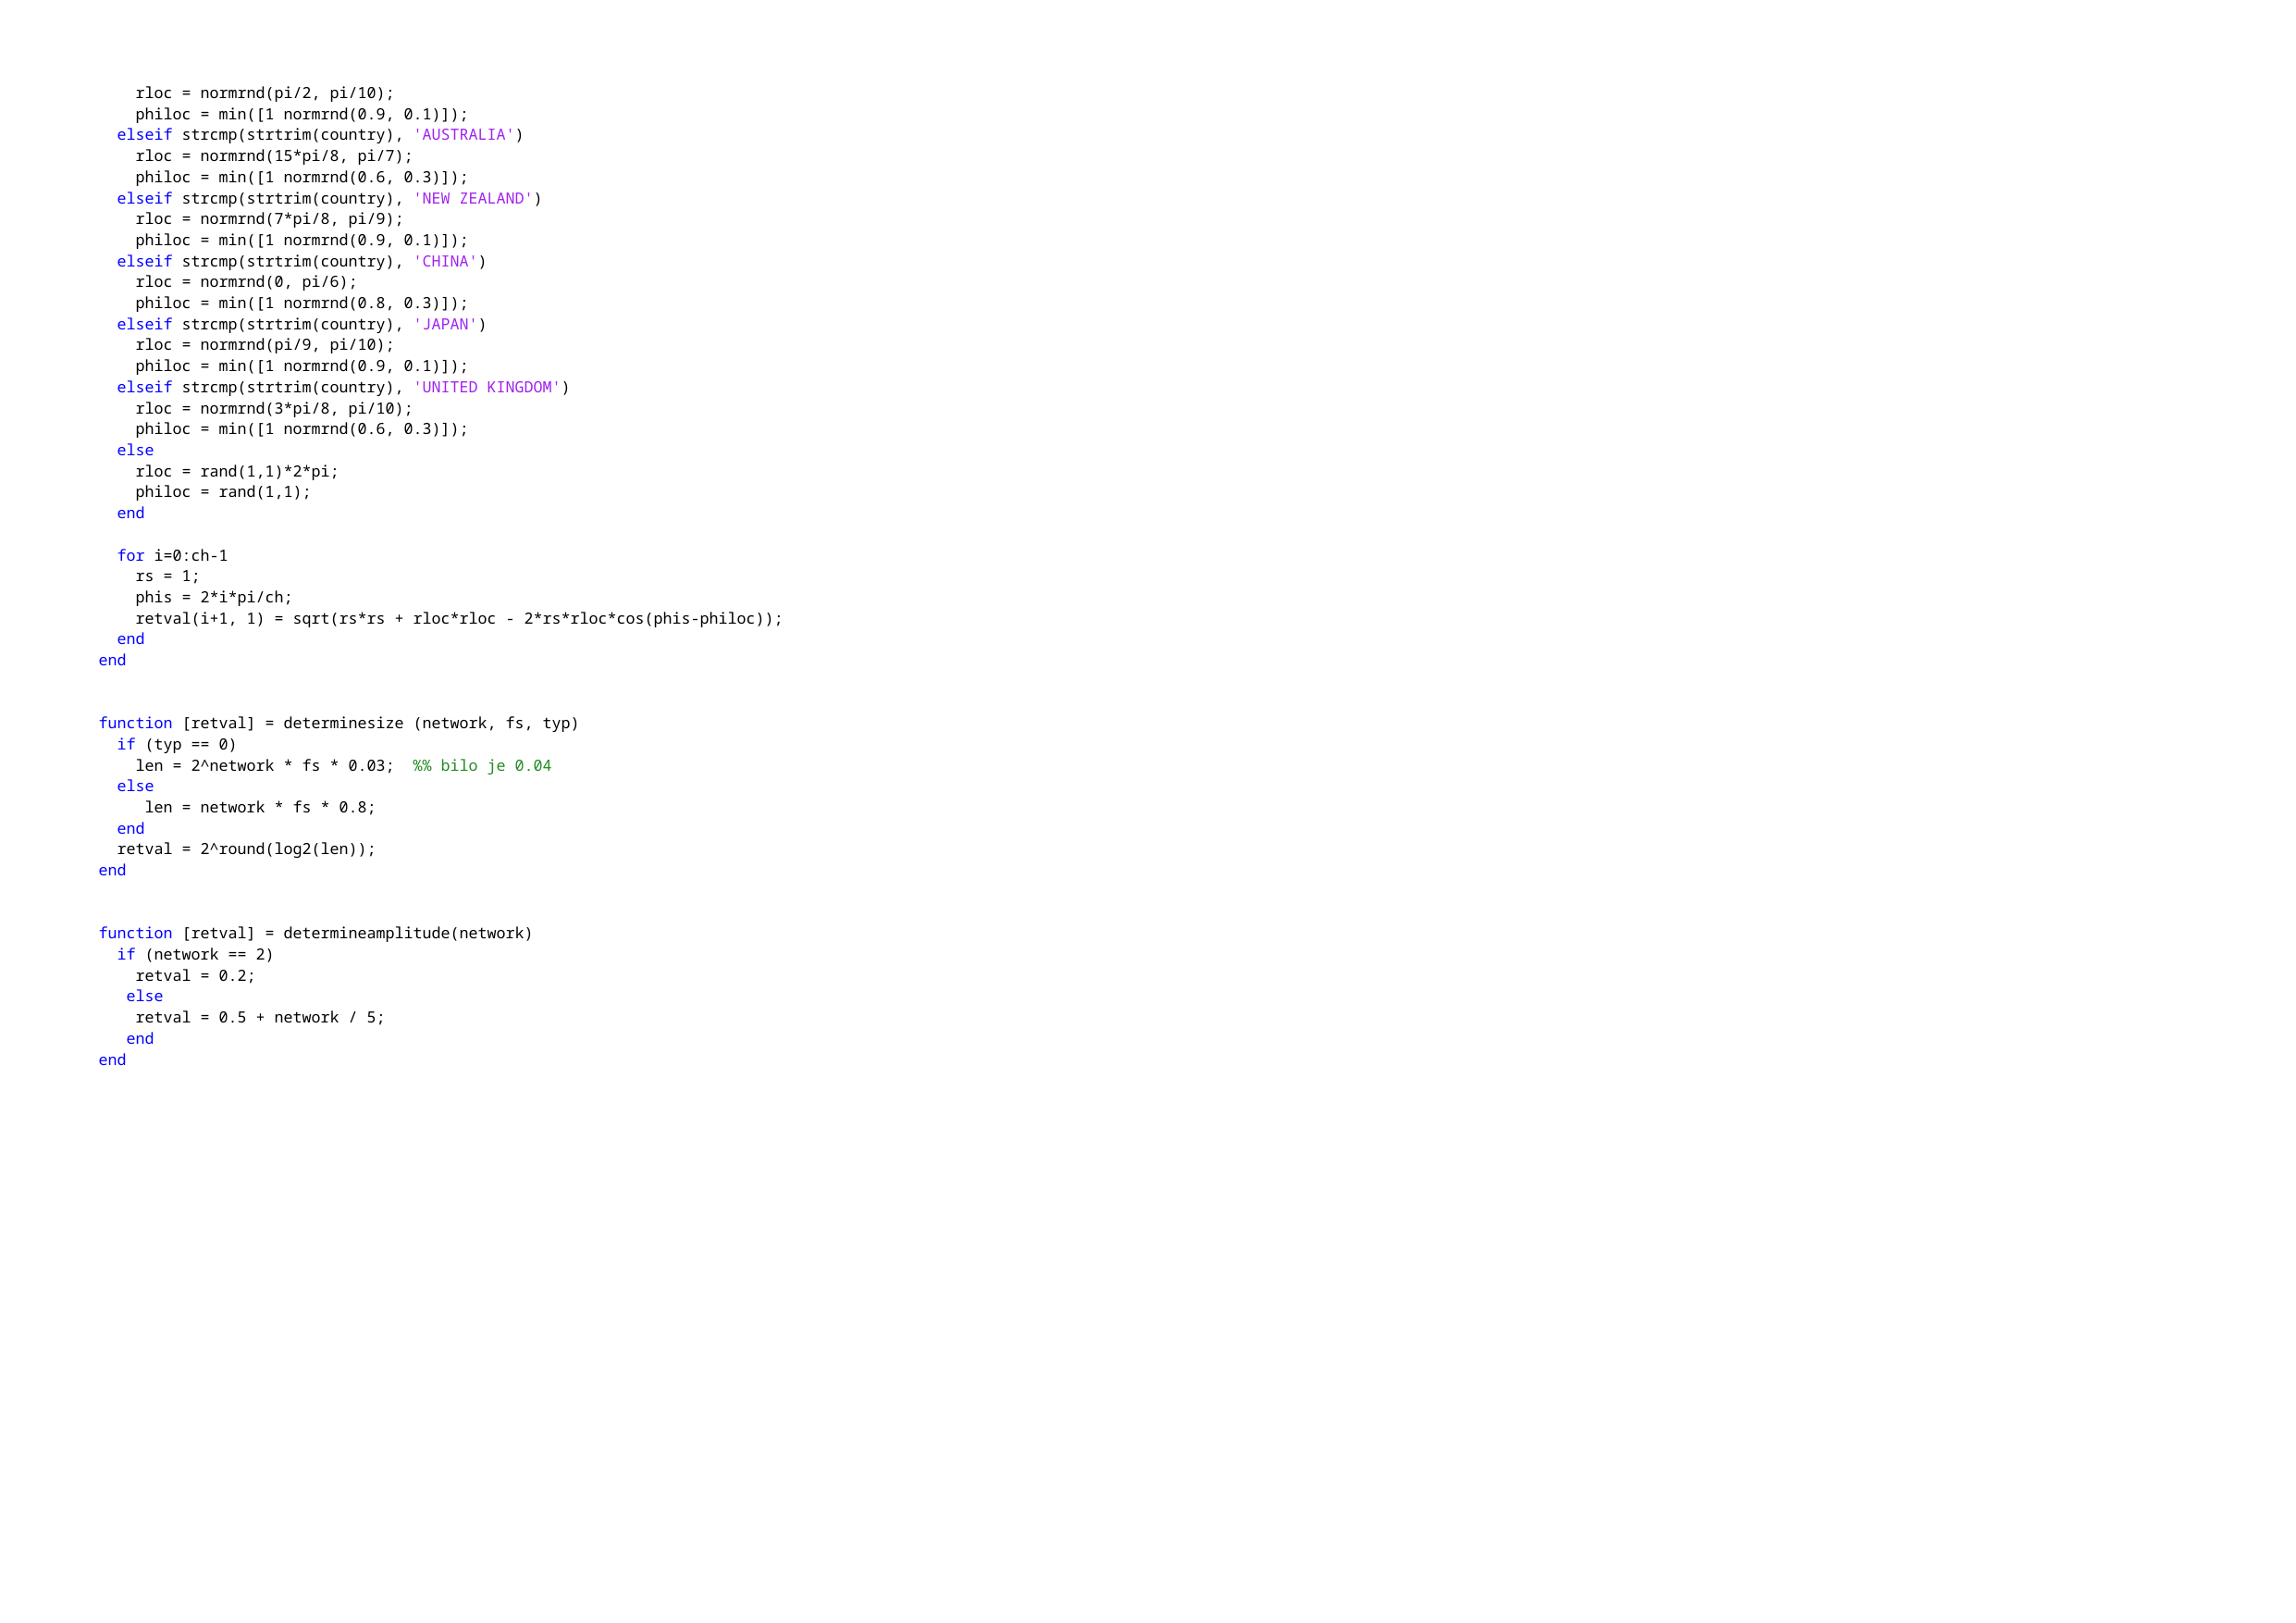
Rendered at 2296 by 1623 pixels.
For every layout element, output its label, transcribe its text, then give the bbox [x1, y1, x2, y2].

text philoc = min([1 normrnd(0.9, 0.1)]); [98, 355, 1148, 376]
text phis = 2*i*pi/ch; [98, 586, 1148, 607]
text philoc = min([1 normrnd(0.9, 0.1)]); [98, 103, 1148, 124]
text retval = 2^round(log2(len)); [98, 838, 1148, 860]
text retval = 0.2; [98, 964, 1148, 985]
text retval(i+1, 1) = sqrt(rs*rs + rloc*rloc - 2*rs*rloc*cos(phis-philoc)); [98, 607, 1148, 628]
text philoc = min([1 normrnd(0.6, 0.3)]); [98, 166, 1148, 187]
text rloc = normrnd(pi/2, pi/10); [98, 81, 1148, 103]
text end [98, 650, 1148, 670]
text philoc = rand(1,1); [98, 481, 1148, 502]
text rloc = rand(1,1)*2*pi; [98, 460, 1148, 481]
text elseif strcmp(strtrim(country), 'JAPAN') [98, 313, 1148, 334]
text elseif strcmp(strtrim(country), 'AUSTRALIA') [98, 124, 1148, 145]
text if (typ == 0) [98, 733, 1148, 754]
text elseif strcmp(strtrim(country), 'UNITED KINGDOM') [98, 376, 1148, 397]
text elseif strcmp(strtrim(country), 'NEW ZEALAND') [98, 187, 1148, 208]
text retval = 0.5 + network / 5; [98, 1007, 1148, 1027]
text rloc = normrnd(7*pi/8, pi/9); [98, 208, 1148, 229]
text len = network * fs * 0.8; [98, 797, 1148, 817]
text end [98, 860, 1148, 880]
text philoc = min([1 normrnd(0.9, 0.1)]); [98, 229, 1148, 250]
text philoc = min([1 normrnd(0.6, 0.3)]); [98, 418, 1148, 439]
text end [98, 628, 1148, 650]
text end [98, 1027, 1148, 1048]
text function [retval] = determinesize (network, fs, typ) [98, 712, 1148, 733]
text else [98, 985, 1148, 1007]
text rloc = normrnd(15*pi/8, pi/7); [98, 145, 1148, 166]
text end [98, 1048, 1148, 1070]
text if (network == 2) [98, 943, 1148, 964]
text philoc = min([1 normrnd(0.8, 0.3)]); [98, 292, 1148, 313]
text end [98, 502, 1148, 523]
text for i=0:ch-1 [98, 544, 1148, 565]
text rloc = normrnd(pi/9, pi/10); [98, 334, 1148, 355]
text rloc = normrnd(0, pi/6); [98, 271, 1148, 292]
text else [98, 775, 1148, 797]
text function [retval] = determineamplitude(network) [98, 923, 1148, 943]
text end [98, 817, 1148, 838]
text rloc = normrnd(3*pi/8, pi/10); [98, 397, 1148, 418]
text len = 2^network * fs * 0.03; %% bilo je 0.04 [98, 754, 1148, 775]
text else [98, 439, 1148, 460]
text elseif strcmp(strtrim(country), 'CHINA') [98, 250, 1148, 271]
text rs = 1; [98, 565, 1148, 586]
